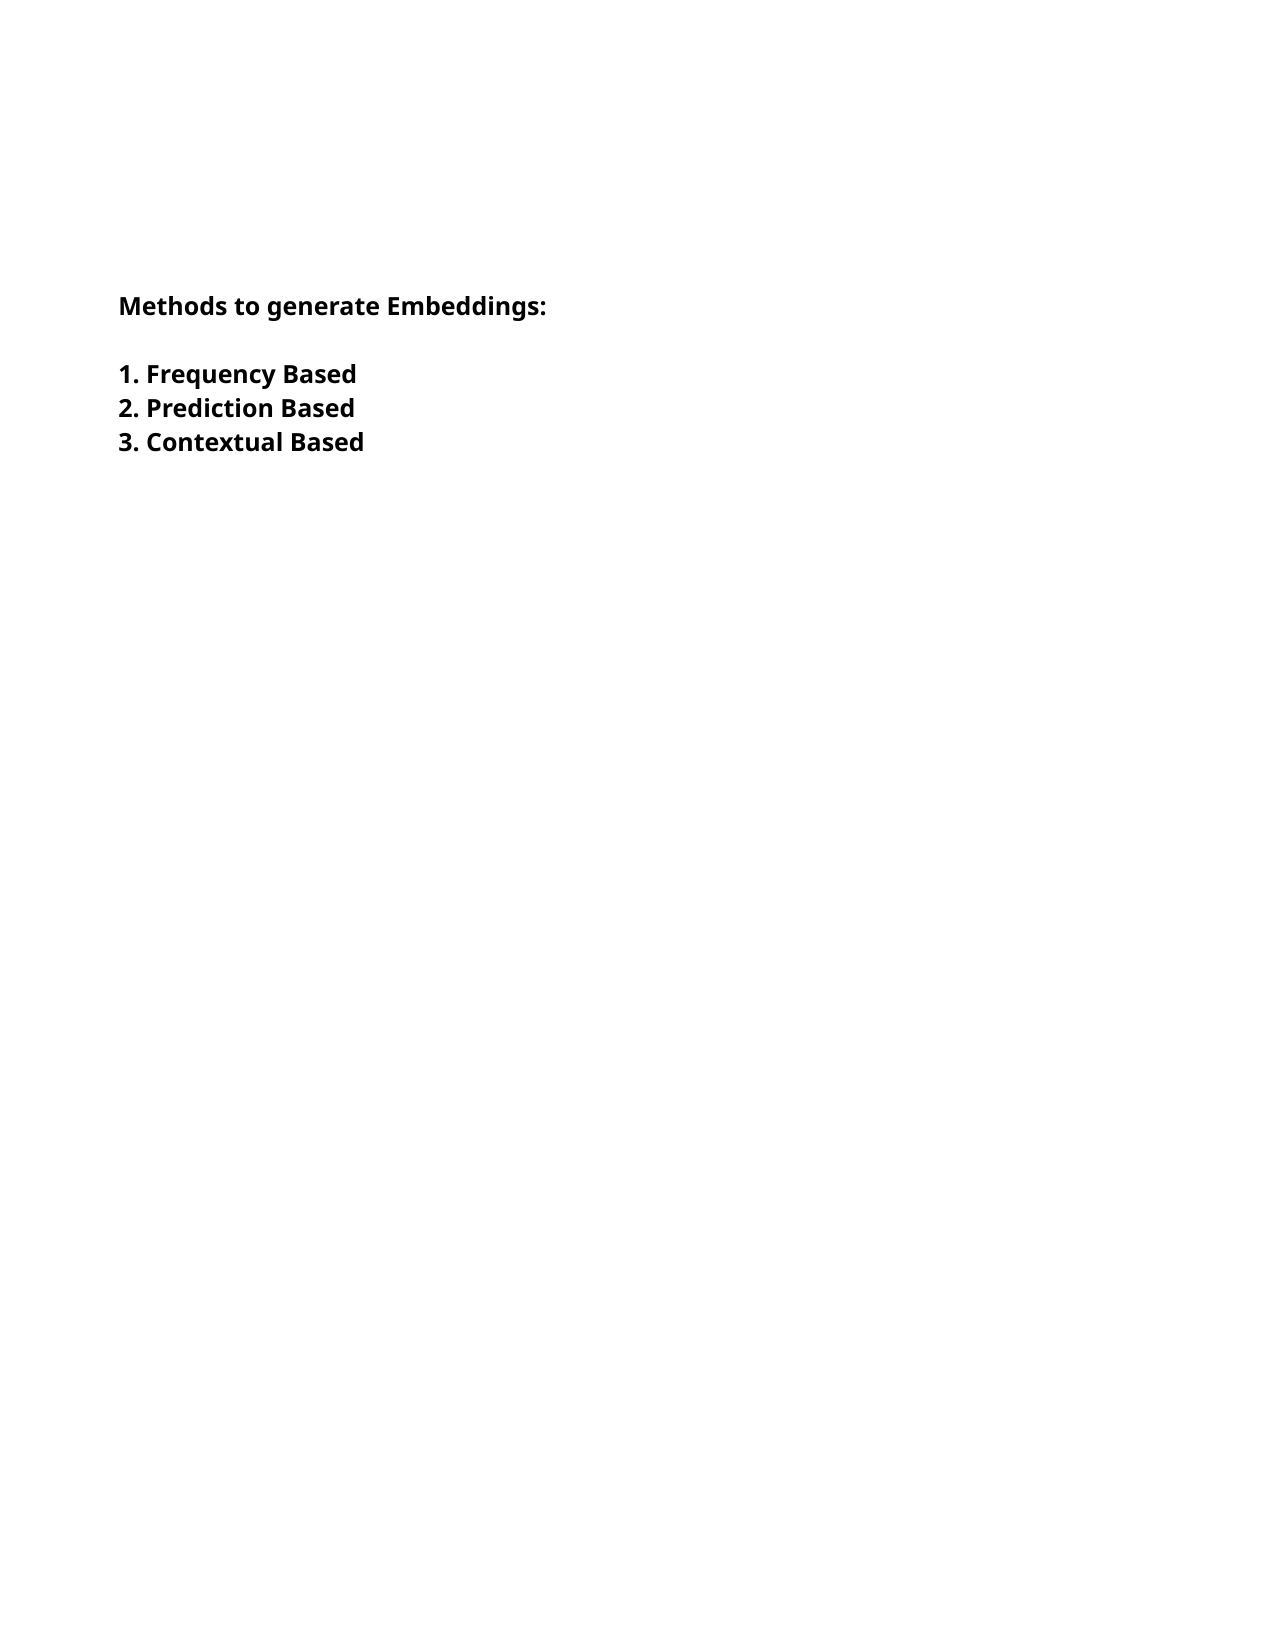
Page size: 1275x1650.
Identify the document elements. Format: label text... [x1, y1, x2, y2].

text Methods to generate Embeddings: [118, 288, 1157, 322]
text 3. Contextual Based [118, 425, 1157, 459]
text 2. Prediction Based [118, 391, 1157, 425]
text 1. Frequency Based [118, 357, 1157, 391]
